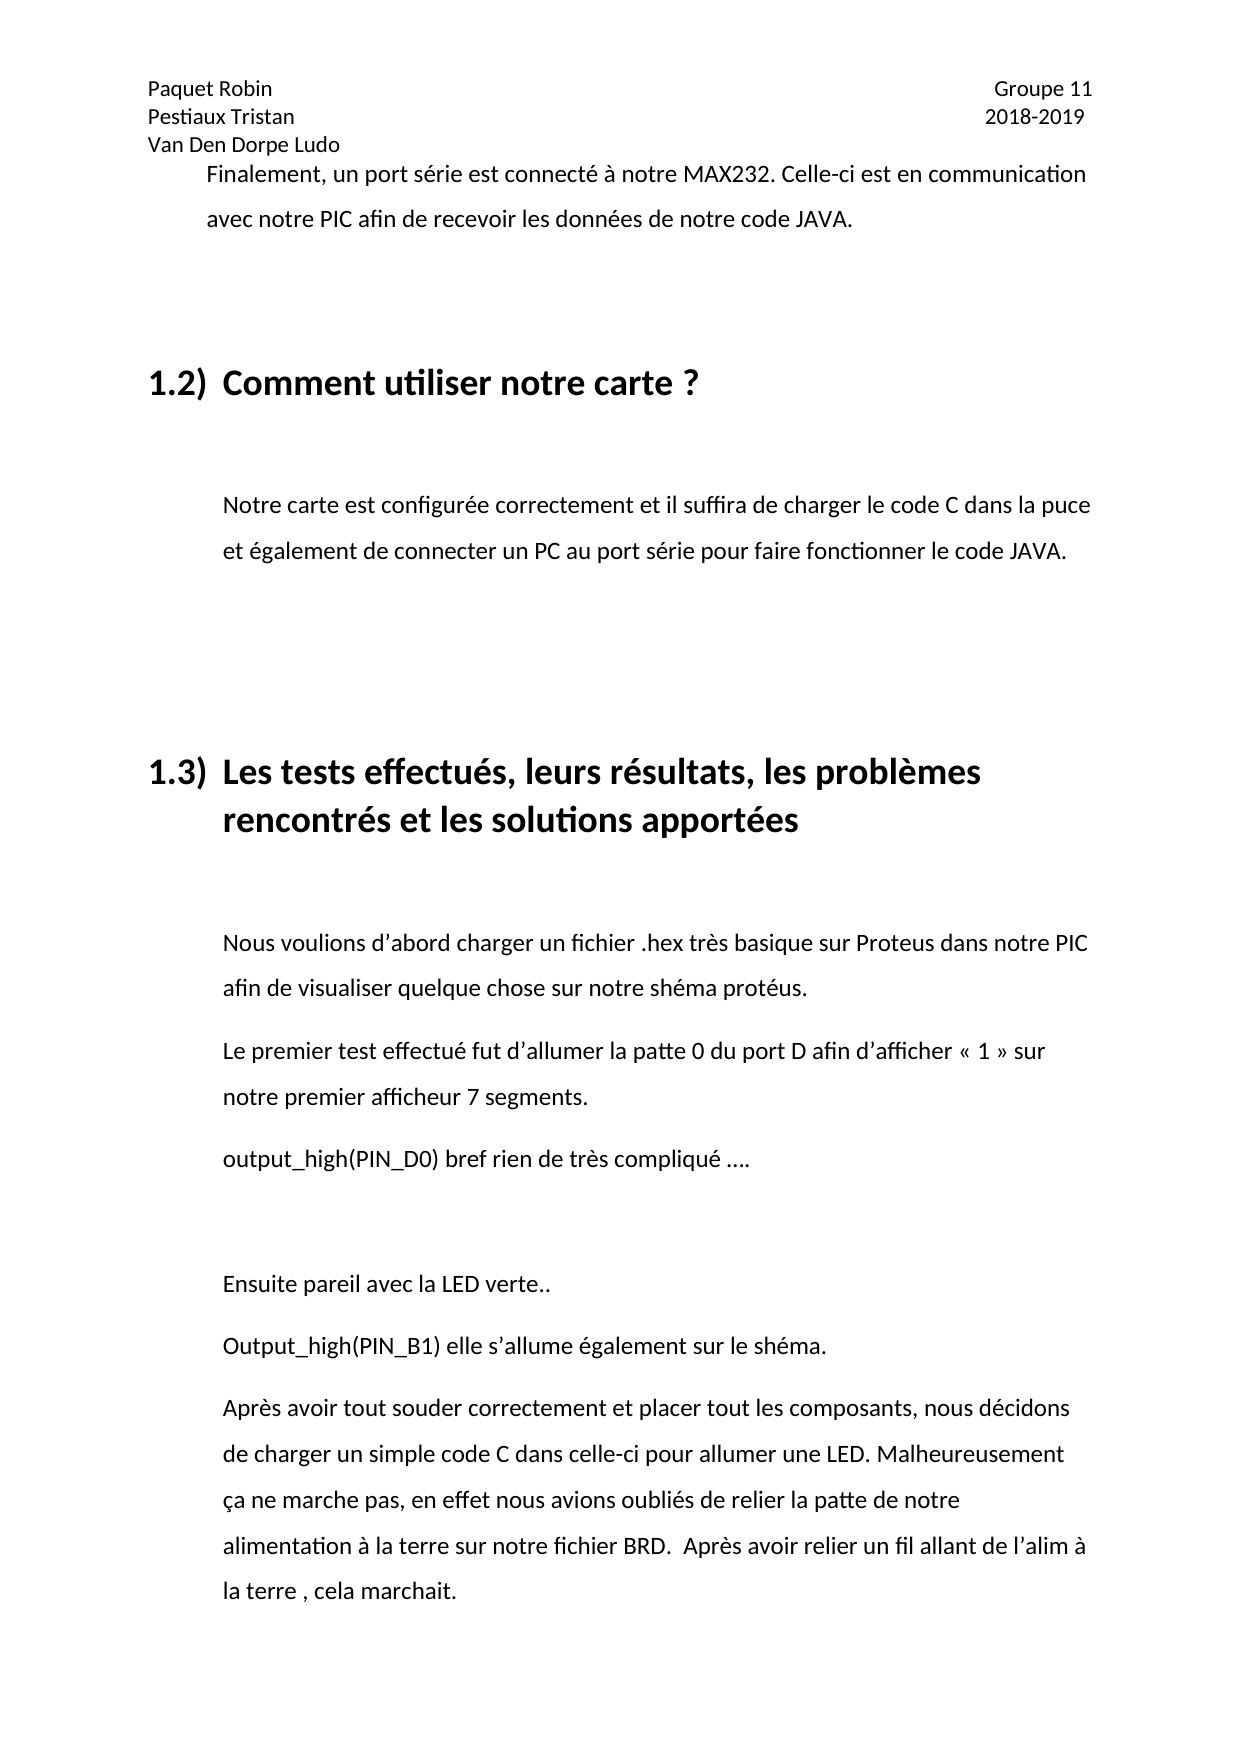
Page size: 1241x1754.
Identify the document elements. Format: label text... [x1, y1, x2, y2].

list Finalement, un port série est connecté à notre MAX232. Celle-ci est en communication avec notre PIC afin de recevoir les données de notre code JAVA. [206, 158, 1093, 234]
list Après avoir tout souder correctement et placer tout les composants, nous décidons de charger un simple code C dans celle-ci pour allumer une LED. Malheureusement ça ne marche pas, en effet nous avions oubliés de relier la patte de notre alimentation à la terre sur notre fichier BRD. Après avoir relier un fil allant de l’alim à la terre , cela marchait. [223, 1393, 1093, 1606]
list Nous voulions d’abord charger un fichier .hex très basique sur Proteus dans notre PIC afin de visualiser quelque chose sur notre shéma protéus. [223, 927, 1093, 1003]
list Notre carte est configurée correctement et il suffira de charger le code C dans la puce et également de connecter un PC au port série pour faire fonctionner le code JAVA. [223, 489, 1093, 565]
list output_high(PIN_D0) bref rien de très compliqué …. [223, 1143, 1093, 1173]
list Comment utiliser notre carte ? [148, 359, 1093, 404]
list Le premier test effectué fut d’allumer la patte 0 du port D afin d’afficher « 1 » sur notre premier afficheur 7 segments. [223, 1035, 1093, 1111]
list Les tests effectués, leurs résultats, les problèmes rencontrés et les solutions apportées [148, 748, 1093, 842]
list Ensuite pareil avec la LED verte.. [223, 1268, 1093, 1298]
list Output_high(PIN_B1) elle s’allume également sur le shéma. [223, 1330, 1093, 1361]
